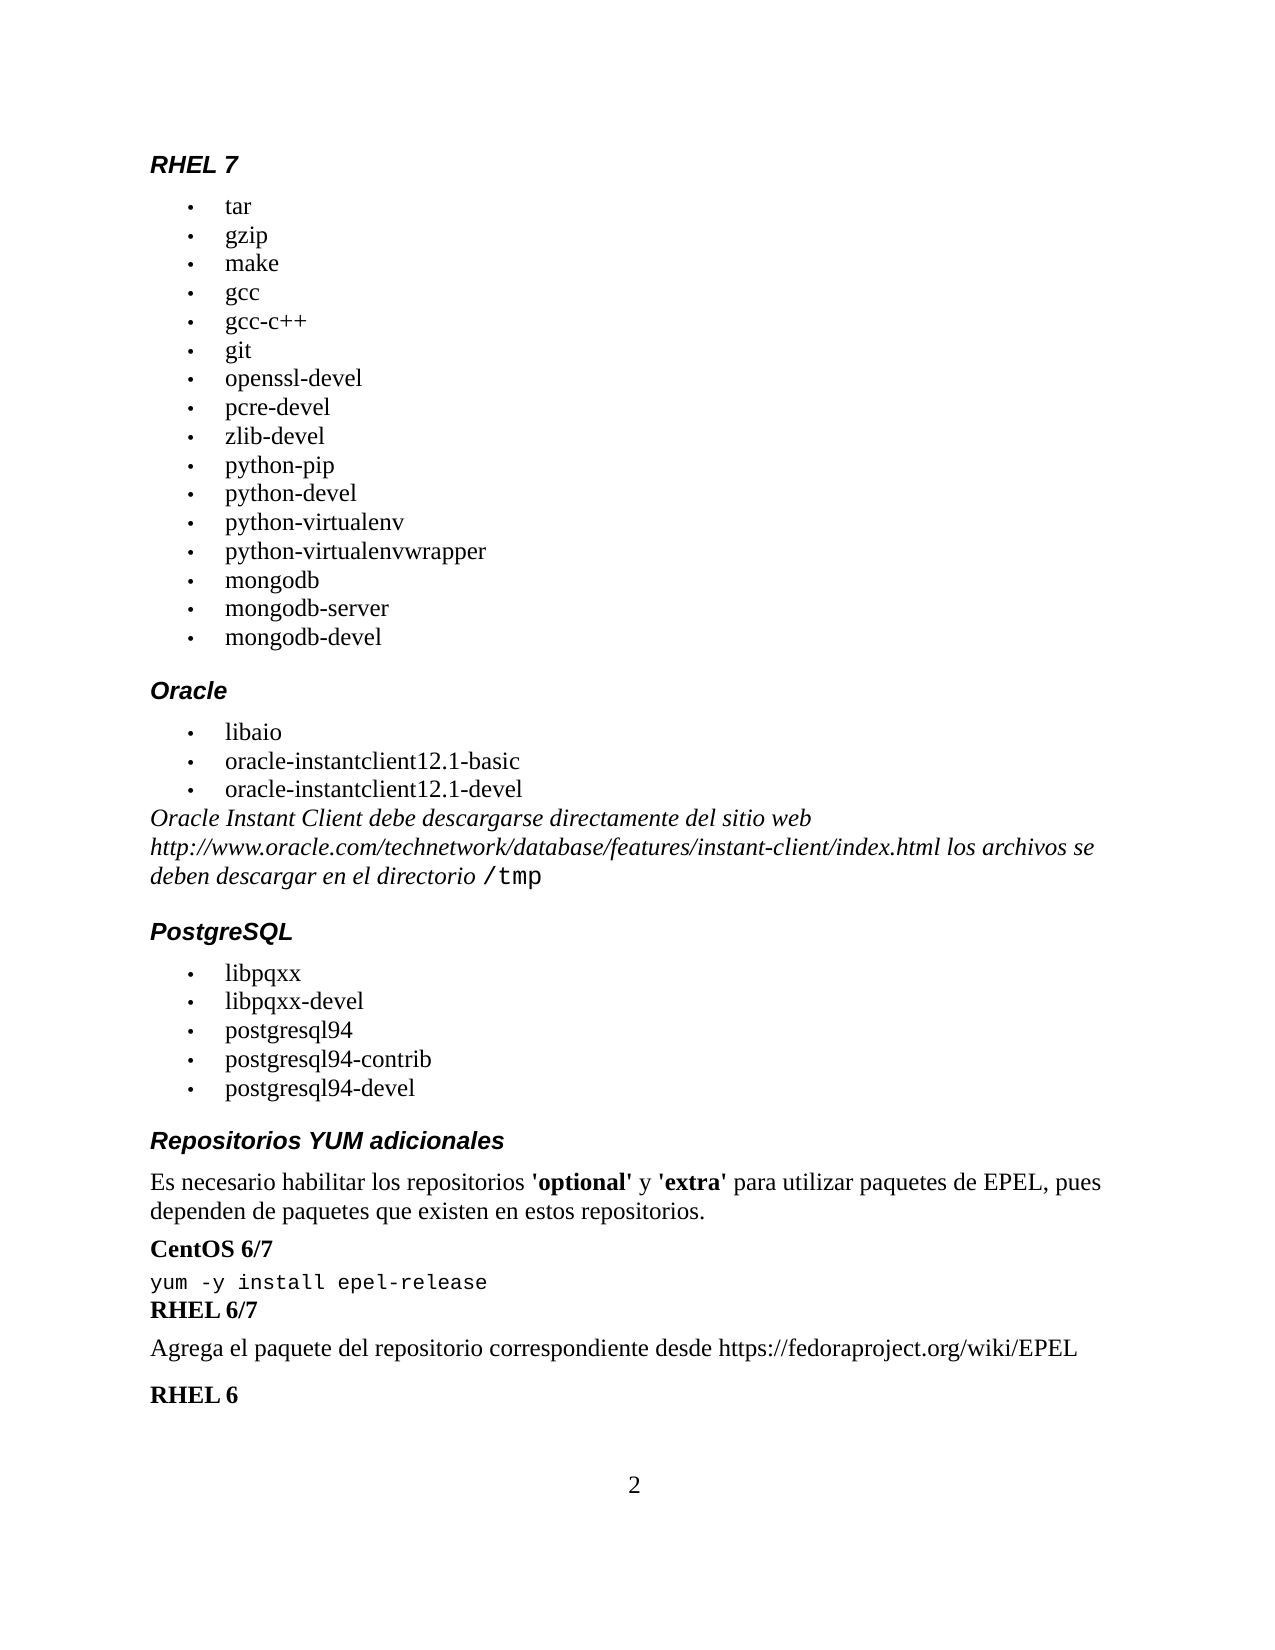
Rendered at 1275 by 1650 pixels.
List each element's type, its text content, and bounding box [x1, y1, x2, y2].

list gzip [187, 220, 1125, 248]
list python-devel [187, 478, 1125, 507]
subtitle Oracle [150, 676, 1125, 704]
list zlib-devel [187, 421, 1125, 450]
list python-virtualenvwrapper [187, 536, 1125, 565]
subtitle Repositorios YUM adicionales [150, 1126, 1125, 1155]
text Es necesario habilitar los repositorios 'optional' y 'extra' para utilizar paquetes de EPEL, pues dependen de paquetes que existen en estos repositorios. [150, 1167, 1125, 1225]
list postgresql94-contrib [187, 1044, 1125, 1073]
text RHEL 6 [150, 1380, 1125, 1408]
list openssl-devel [187, 363, 1125, 392]
list libaio [187, 717, 1125, 746]
list make [187, 248, 1125, 277]
list mongodb-server [187, 593, 1125, 622]
list libpqxx-devel [187, 986, 1125, 1015]
subtitle RHEL 7 [150, 150, 1125, 178]
list tar [187, 191, 1125, 220]
text Agrega el paquete del repositorio correspondiente desde https://fedoraproject.org/wiki/EPEL [150, 1333, 1125, 1362]
list gcc-c++ [187, 306, 1125, 335]
subtitle PostgreSQL [150, 917, 1125, 945]
text Oracle Instant Client debe descargarse directamente del sitio web http://www.oracle.com/technetwork/database/features/instant-client/index.html los archivos se deben descargar en el directorio /tmp [150, 803, 1125, 892]
list pcre-devel [187, 392, 1125, 421]
list oracle-instantclient12.1-devel [187, 774, 1125, 803]
list mongodb [187, 565, 1125, 593]
list python-virtualenv [187, 507, 1125, 536]
list postgresql94-devel [187, 1073, 1125, 1101]
list postgresql94 [187, 1015, 1125, 1044]
list mongodb-devel [187, 622, 1125, 651]
text yum -y install epel-release [150, 1272, 1125, 1295]
list gcc [187, 277, 1125, 306]
text CentOS 6/7 [150, 1234, 1125, 1263]
list python-pip [187, 450, 1125, 478]
list oracle-instantclient12.1-basic [187, 746, 1125, 774]
text RHEL 6/7 [150, 1295, 1125, 1324]
list git [187, 335, 1125, 363]
list libpqxx [187, 958, 1125, 986]
